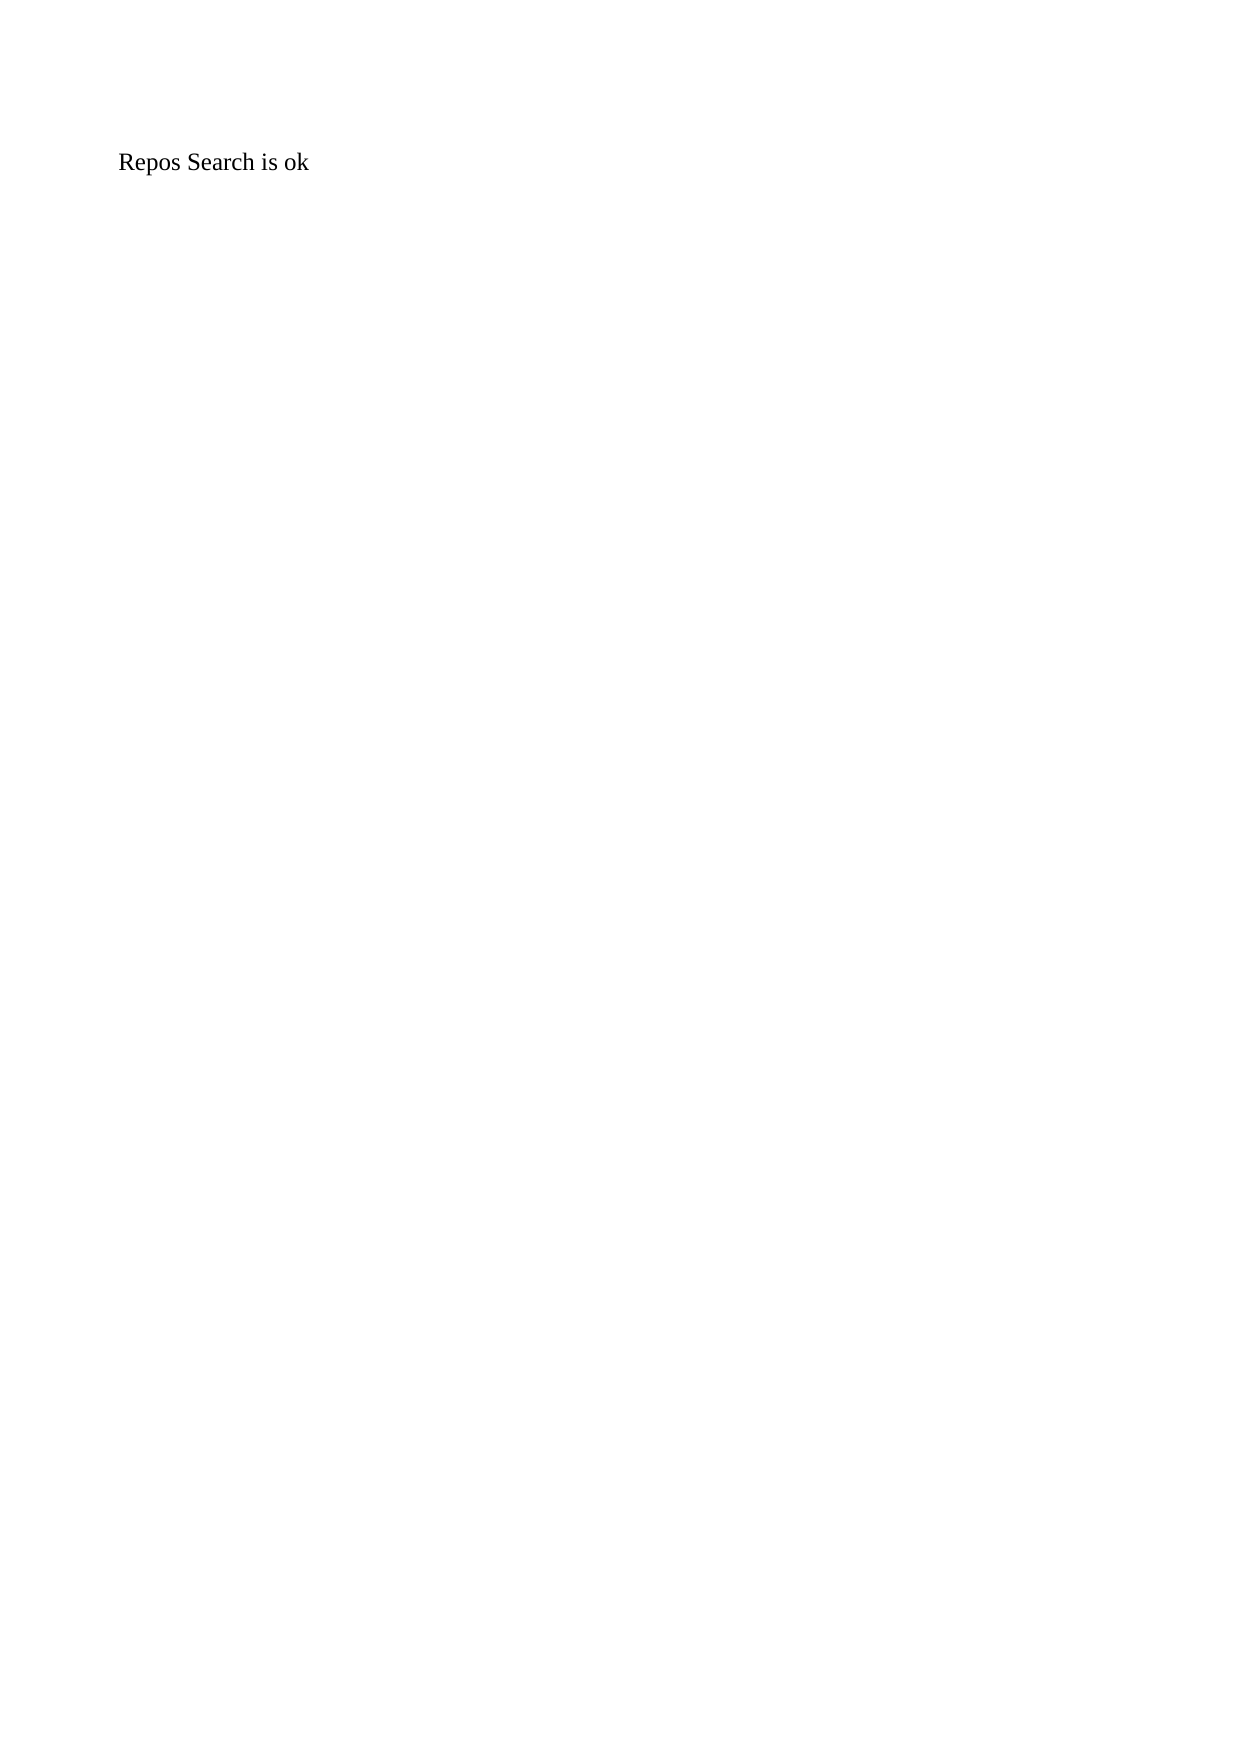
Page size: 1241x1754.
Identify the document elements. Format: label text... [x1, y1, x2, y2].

text Repos Search is ok [118, 147, 1122, 176]
